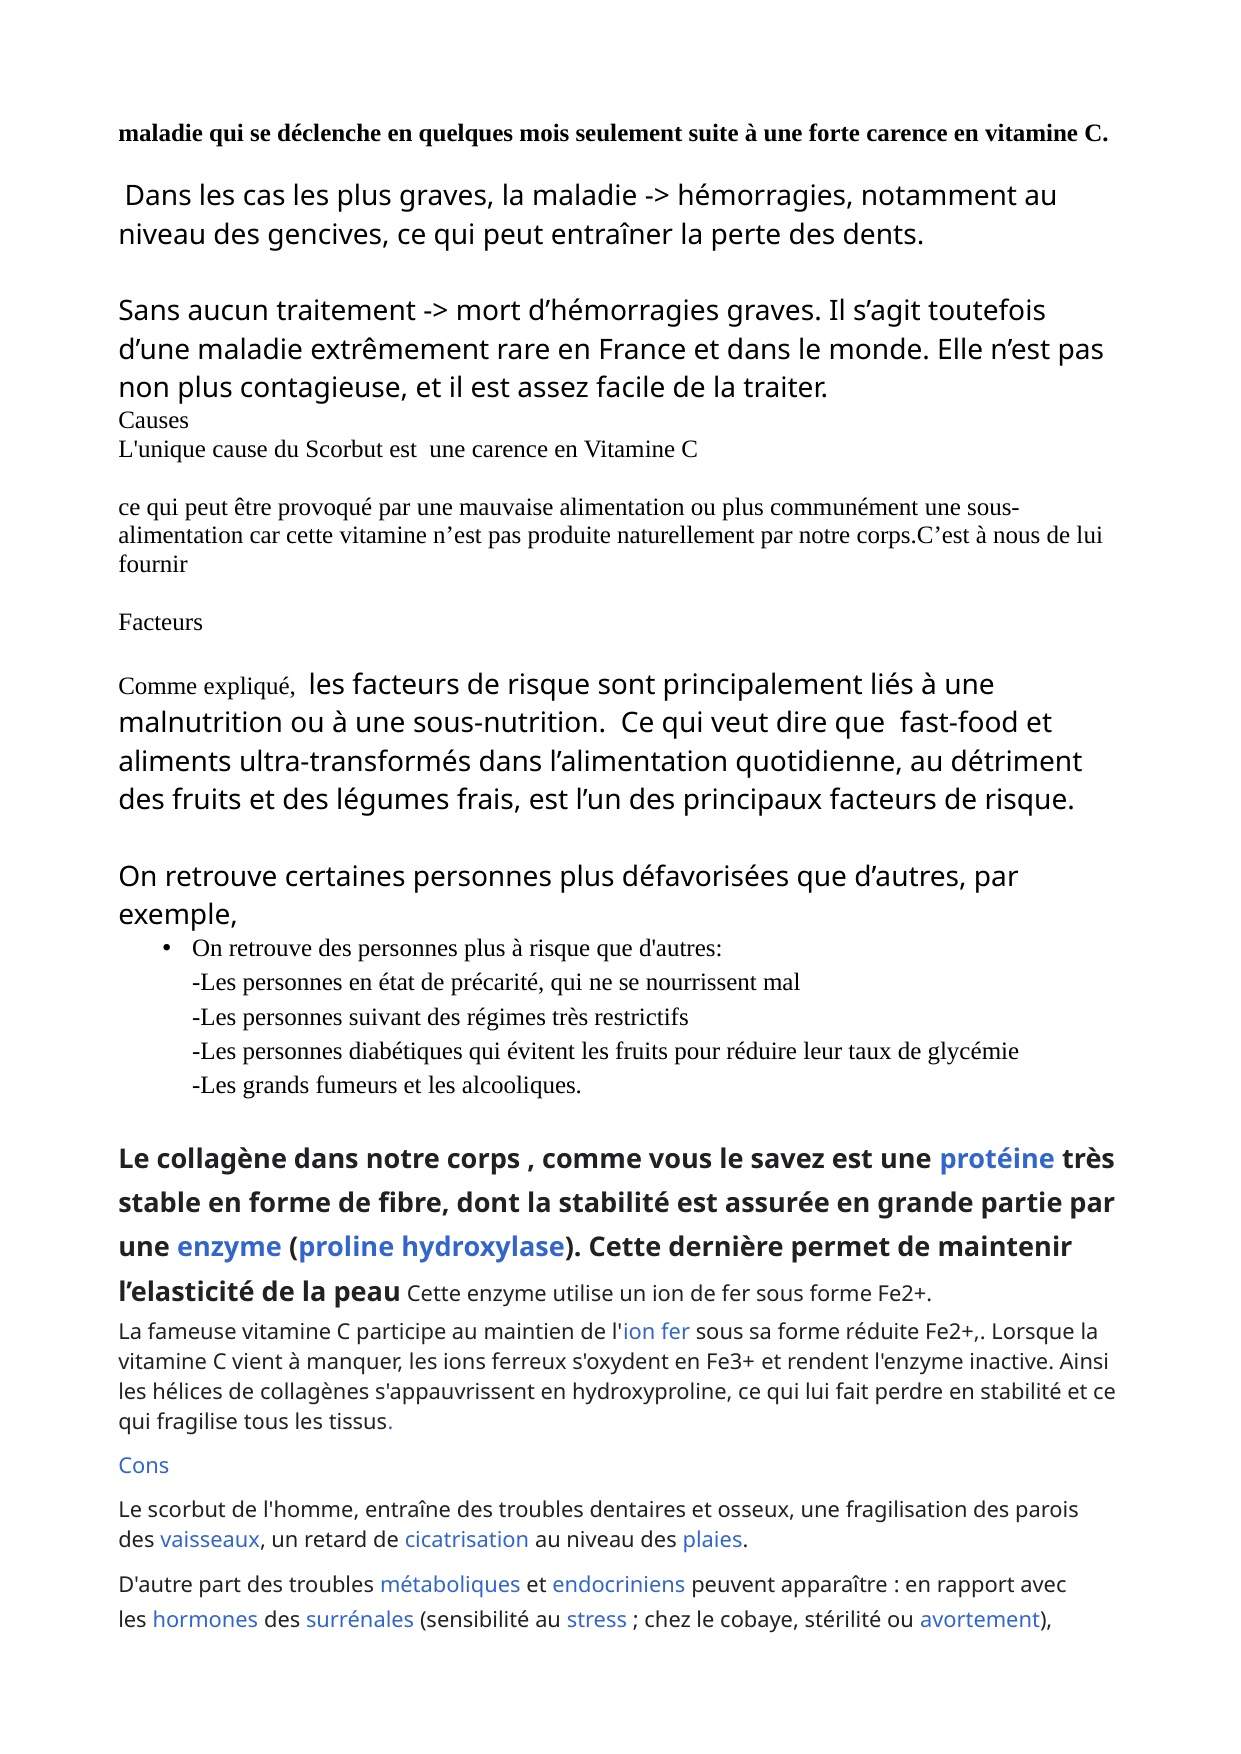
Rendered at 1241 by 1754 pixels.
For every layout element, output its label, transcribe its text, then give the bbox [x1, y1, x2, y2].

text Causes [118, 406, 1122, 434]
text Comme expliqué, les facteurs de risque sont principalement liés à une malnutrition ou à une sous-nutrition. Ce qui veut dire que fast-food et aliments ultra-transformés dans l’alimentation quotidienne, au détriment des fruits et des légumes frais, est l’un des principaux facteurs de risque. [118, 664, 1122, 818]
text On retrouve certaines personnes plus défavorisées que d’autres, par exemple, [118, 856, 1122, 933]
text maladie qui se déclenche en quelques mois seulement suite à une forte carence en vitamine C. [118, 118, 1122, 147]
text Le collagène dans notre corps , comme vous le savez est une protéine très stable en forme de fibre, dont la stabilité est assurée en grande partie par une enzyme (proline hydroxylase). Cette dernière permet de maintenir l’elasticité de la peau Cette enzyme utilise un ion de fer sous forme Fe2+. [118, 1139, 1122, 1309]
text La fameuse vitamine C participe au maintien de l'ion fer sous sa forme réduite Fe2+,. Lorsque la vitamine C vient à manquer, les ions ferreux s'oxydent en Fe3+ et rendent l'enzyme inactive. Ainsi les hélices de collagènes s'appauvrissent en hydroxyproline, ce qui lui fait perdre en stabilité et ce qui fragilise tous les tissus. [118, 1316, 1122, 1435]
text L'unique cause du Scorbut est une carence en Vitamine C [118, 434, 1122, 463]
list On retrouve des personnes plus à risque que d'autres: -Les personnes en état de précarité, qui ne se nourrissent mal -Les personnes suivant des régimes très restrictifs -Les personnes diabétiques qui évitent les fruits pour réduire leur taux de glycémie -Les grands fumeurs et les alcooliques. [162, 933, 1122, 1099]
text Le scorbut de l'homme, entraîne des troubles dentaires et osseux, une fragilisation des parois des vaisseaux, un retard de cicatrisation au niveau des plaies. [118, 1494, 1122, 1554]
text Cons [118, 1450, 1122, 1480]
text ce qui peut être provoqué par une mauvaise alimentation ou plus communément une sous-alimentation car cette vitamine n’est pas produite naturellement par notre corps.C’est à nous de lui fournir [118, 492, 1122, 578]
text D'autre part des troubles métaboliques et endocriniens peuvent apparaître : en rapport avec les hormones des surrénales (sensibilité au stress ; chez le cobaye, stérilité ou avortement), [118, 1568, 1122, 1634]
text Dans les cas les plus graves, la maladie -> hémorragies, notamment au niveau des gencives, ce qui peut entraîner la perte des dents. [118, 176, 1122, 252]
text Sans aucun traitement -> mort d’hémorragies graves. Il s’agit toutefois d’une maladie extrêmement rare en France et dans le monde. Elle n’est pas non plus contagieuse, et il est assez facile de la traiter. [118, 291, 1122, 406]
text Facteurs [118, 607, 1122, 636]
